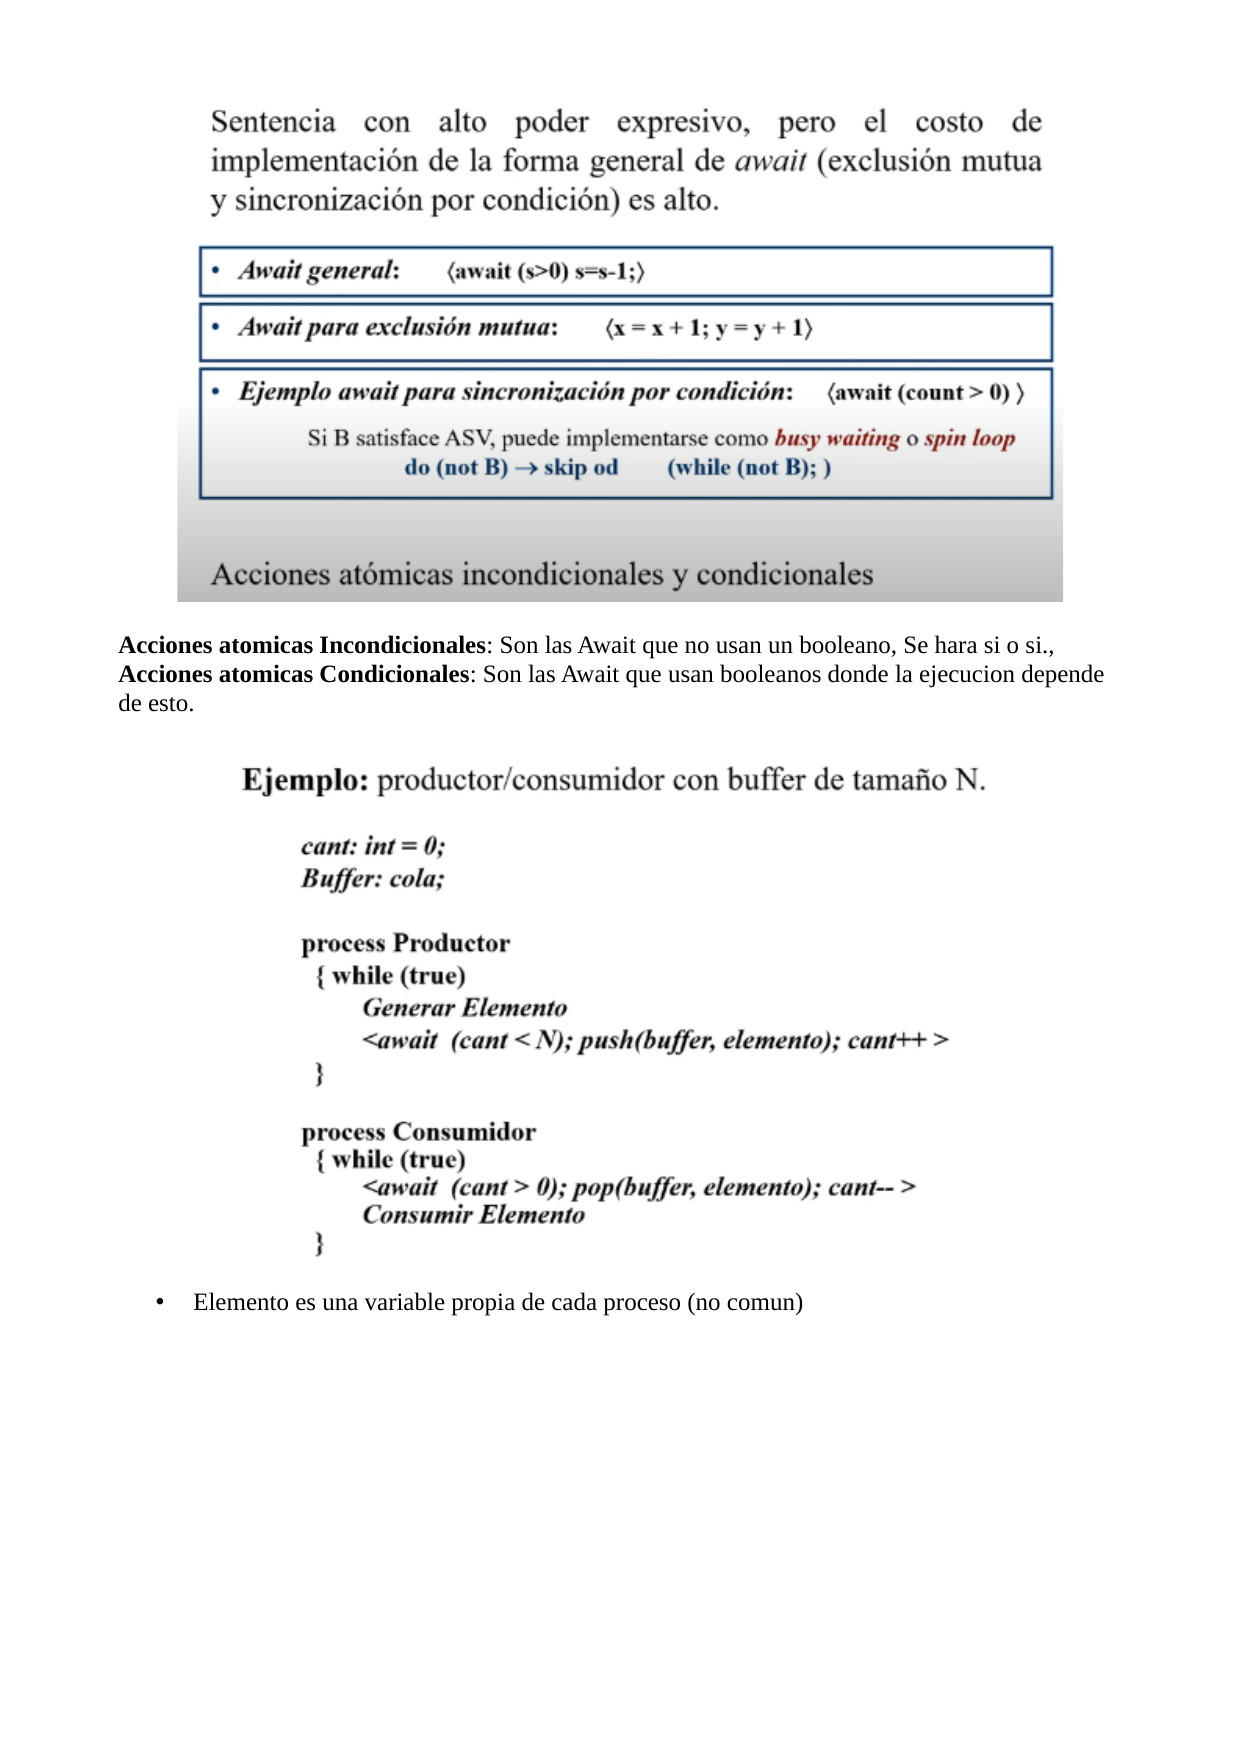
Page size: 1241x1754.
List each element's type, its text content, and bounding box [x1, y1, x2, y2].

list Elemento es una variable propia de cada proceso (no comun) [156, 745, 1122, 1316]
text Acciones atomicas Incondicionales: Son las Await que no usan un booleano, Se hara si o si., [118, 630, 1122, 659]
picture [216, 745, 1024, 1288]
text Acciones atomicas Condicionales: Son las Await que usan booleanos donde la ejecucion depende de esto. [118, 659, 1122, 717]
picture [177, 98, 1064, 602]
